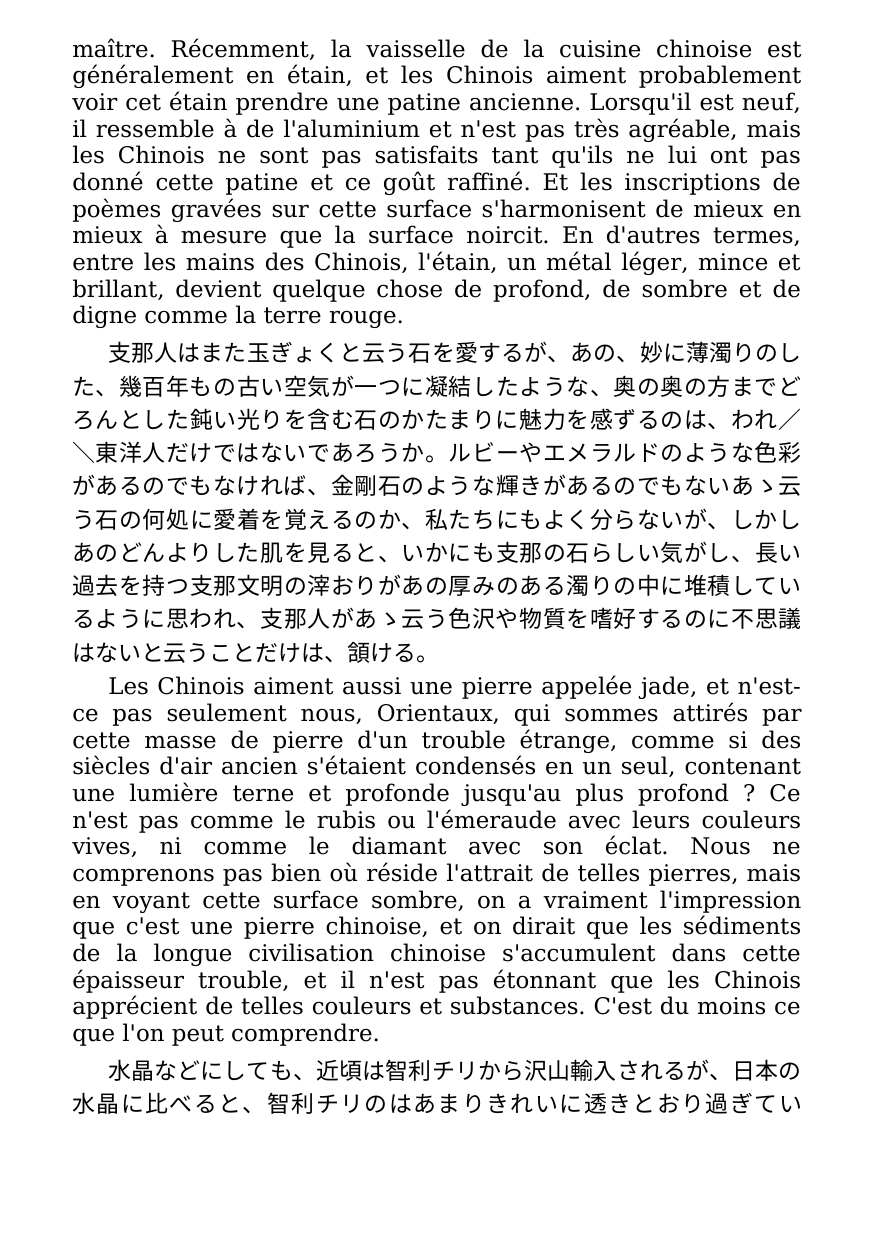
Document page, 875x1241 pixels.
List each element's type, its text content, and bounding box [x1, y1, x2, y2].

text Les Chinois aiment aussi une pierre appelée jade, et n'est-ce pas seulement nous, Orientaux, qui sommes attirés par cette masse de pierre d'un trouble étrange, comme si des siècles d'air ancien s'étaient condensés en un seul, contenant une lumière terne et profonde jusqu'au plus profond ? Ce n'est pas comme le rubis ou l'émeraude avec leurs couleurs vives, ni comme le diamant avec son éclat. Nous ne comprenons pas bien où réside l'attrait de telles pierres, mais en voyant cette surface sombre, on a vraiment l'impression que c'est une pierre chinoise, et on dirait que les sédiments de la longue civilisation chinoise s'accumulent dans cette épaisseur trouble, et il n'est pas étonnant que les Chinois apprécient de telles couleurs et substances. C'est du moins ce que l'on peut comprendre. [72, 673, 802, 1047]
text maître. Récemment, la vaisselle de la cuisine chinoise est généralement en étain, et les Chinois aiment probablement voir cet étain prendre une patine ancienne. Lorsqu'il est neuf, il ressemble à de l'aluminium et n'est pas très agréable, mais les Chinois ne sont pas satisfaits tant qu'ils ne lui ont pas donné cette patine et ce goût raffiné. Et les inscriptions de poèmes gravées sur cette surface s'harmonisent de mieux en mieux à mesure que la surface noircit. En d'autres termes, entre les mains des Chinois, l'étain, un métal léger, mince et brillant, devient quelque chose de profond, de sombre et de digne comme la terre rouge. [72, 36, 802, 329]
text 水晶などにしても、近頃は智利チリから沢山輸入されるが、日本の水晶に比べると、智利チリのはあまりきれいに透きとおり過ぎてい [72, 1053, 802, 1119]
text 支那人はまた玉ぎょくと云う石を愛するが、あの、妙に薄濁りのした、幾百年もの古い空気が一つに凝結したような、奥の奥の方までどろんとした鈍い光りを含む石のかたまりに魅力を感ずるのは、われ／＼東洋人だけではないであろうか。ルビーやエメラルドのような色彩があるのでもなければ、金剛石のような輝きがあるのでもないあゝ云う石の何処に愛着を覚えるのか、私たちにもよく分らないが、しかしあのどんよりした肌を見ると、いかにも支那の石らしい気がし、長い過去を持つ支那文明の滓おりがあの厚みのある濁りの中に堆積しているように思われ、支那人があゝ云う色沢や物質を嗜好するのに不思議はないと云うことだけは、頷ける。 [72, 335, 802, 668]
